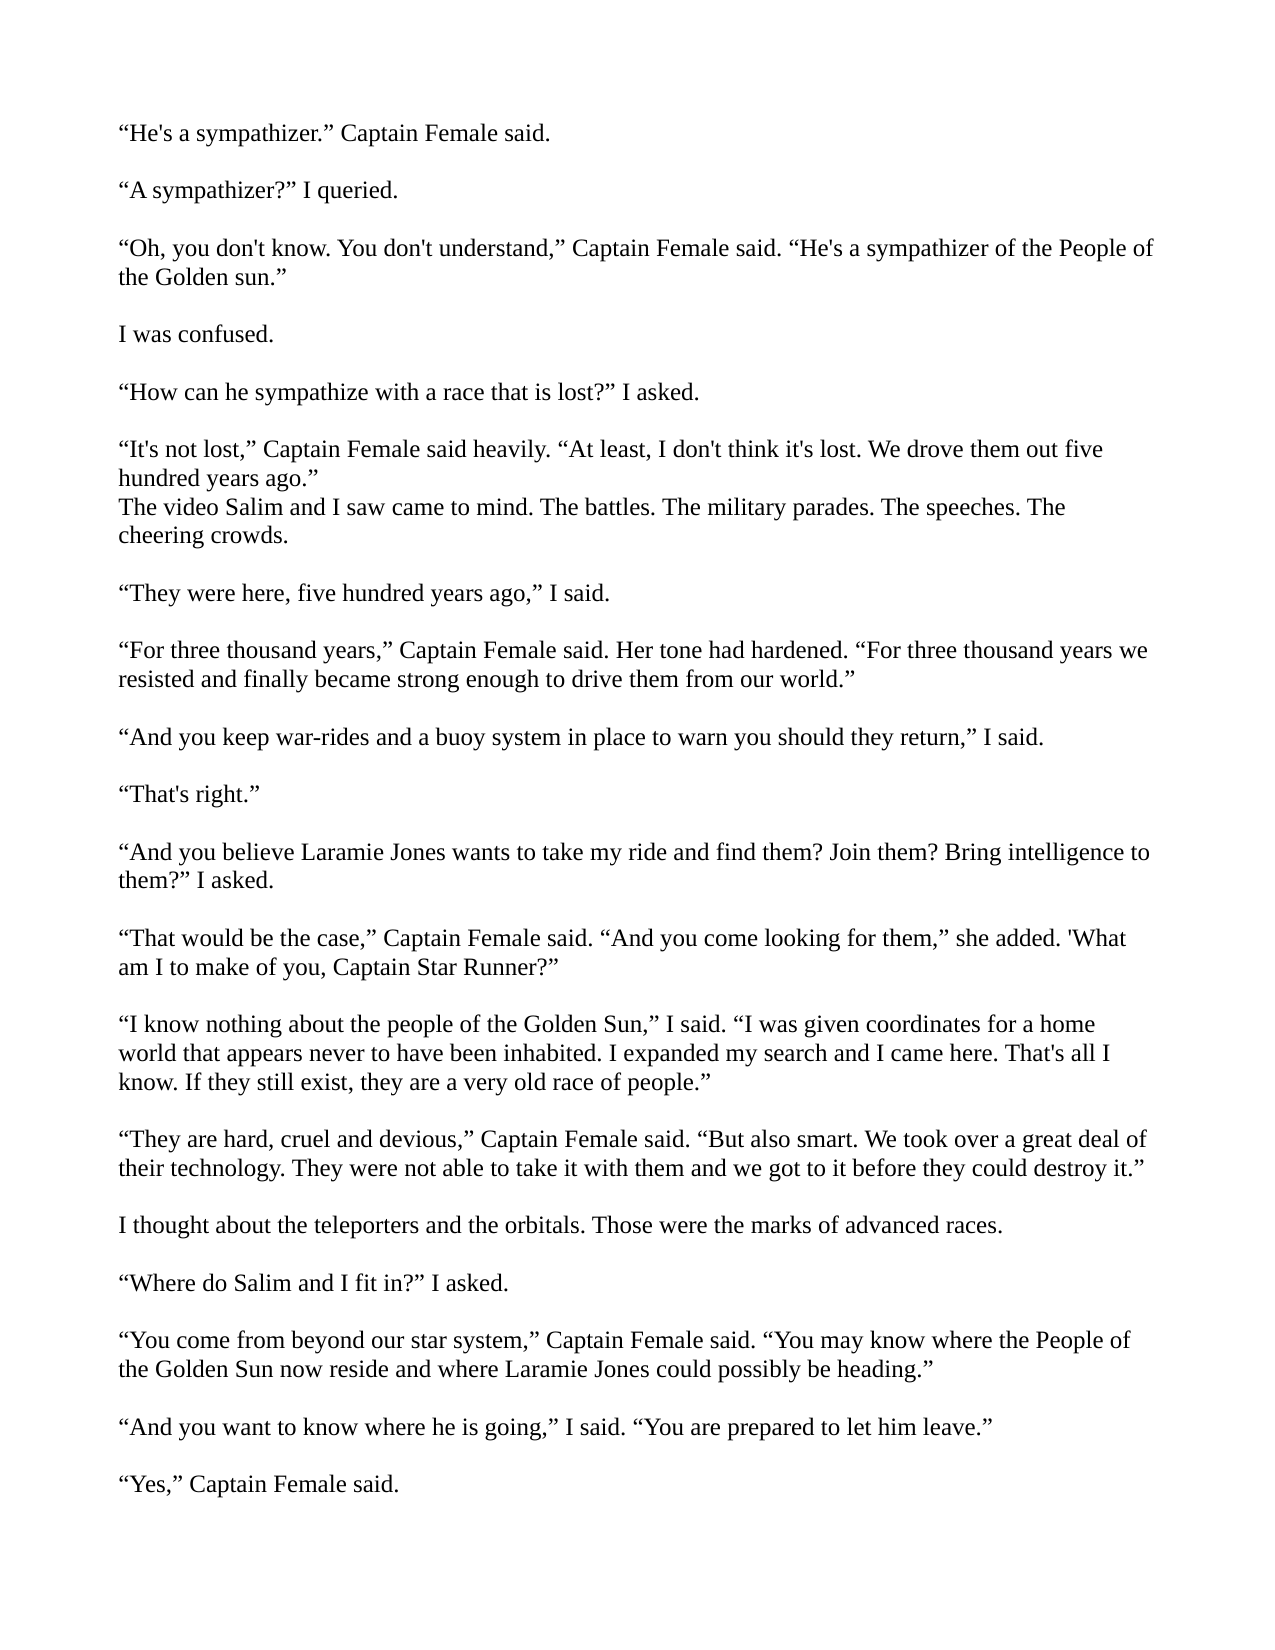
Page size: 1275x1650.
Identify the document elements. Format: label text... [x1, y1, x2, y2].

text “They were here, five hundred years ago,” I said. [118, 578, 1157, 607]
text “For three thousand years,” Captain Female said. Her tone had hardened. “For three thousand years we resisted and finally became strong enough to drive them from our world.” [118, 636, 1157, 693]
text “And you keep war-rides and a buoy system in place to warn you should they return,” I said. [118, 722, 1157, 751]
text I was confused. [118, 319, 1157, 348]
text “Yes,” Captain Female said. [118, 1469, 1157, 1498]
text The video Salim and I saw came to mind. The battles. The military parades. The speeches. The cheering crowds. [118, 492, 1157, 549]
text “He's a sympathizer.” Captain Female said. [118, 118, 1157, 147]
text “And you want to know where he is going,” I said. “You are prepared to let him leave.” [118, 1412, 1157, 1441]
text “That would be the case,” Captain Female said. “And you come looking for them,” she added. 'What am I to make of you, Captain Star Runner?” [118, 923, 1157, 981]
text “They are hard, cruel and devious,” Captain Female said. “But also smart. We took over a great deal of their technology. They were not able to take it with them and we got to it before they could destroy it.” [118, 1124, 1157, 1182]
text “That's right.” [118, 779, 1157, 808]
text “A sympathizer?” I queried. [118, 176, 1157, 204]
text “Oh, you don't know. You don't understand,” Captain Female said. “He's a sympathizer of the People of the Golden sun.” [118, 233, 1157, 291]
text “I know nothing about the people of the Golden Sun,” I said. “I was given coordinates for a home world that appears never to have been inhabited. I expanded my search and I came here. That's all I know. If they still exist, they are a very old race of people.” [118, 1009, 1157, 1096]
text I thought about the teleporters and the orbitals. Those were the marks of advanced races. [118, 1211, 1157, 1239]
text “You come from beyond our star system,” Captain Female said. “You may know where the People of the Golden Sun now reside and where Laramie Jones could possibly be heading.” [118, 1326, 1157, 1383]
text “And you believe Laramie Jones wants to take my ride and find them? Join them? Bring intelligence to them?” I asked. [118, 837, 1157, 894]
text “Where do Salim and I fit in?” I asked. [118, 1268, 1157, 1297]
text “How can he sympathize with a race that is lost?” I asked. [118, 377, 1157, 406]
text “It's not lost,” Captain Female said heavily. “At least, I don't think it's lost. We drove them out five hundred years ago.” [118, 434, 1157, 492]
